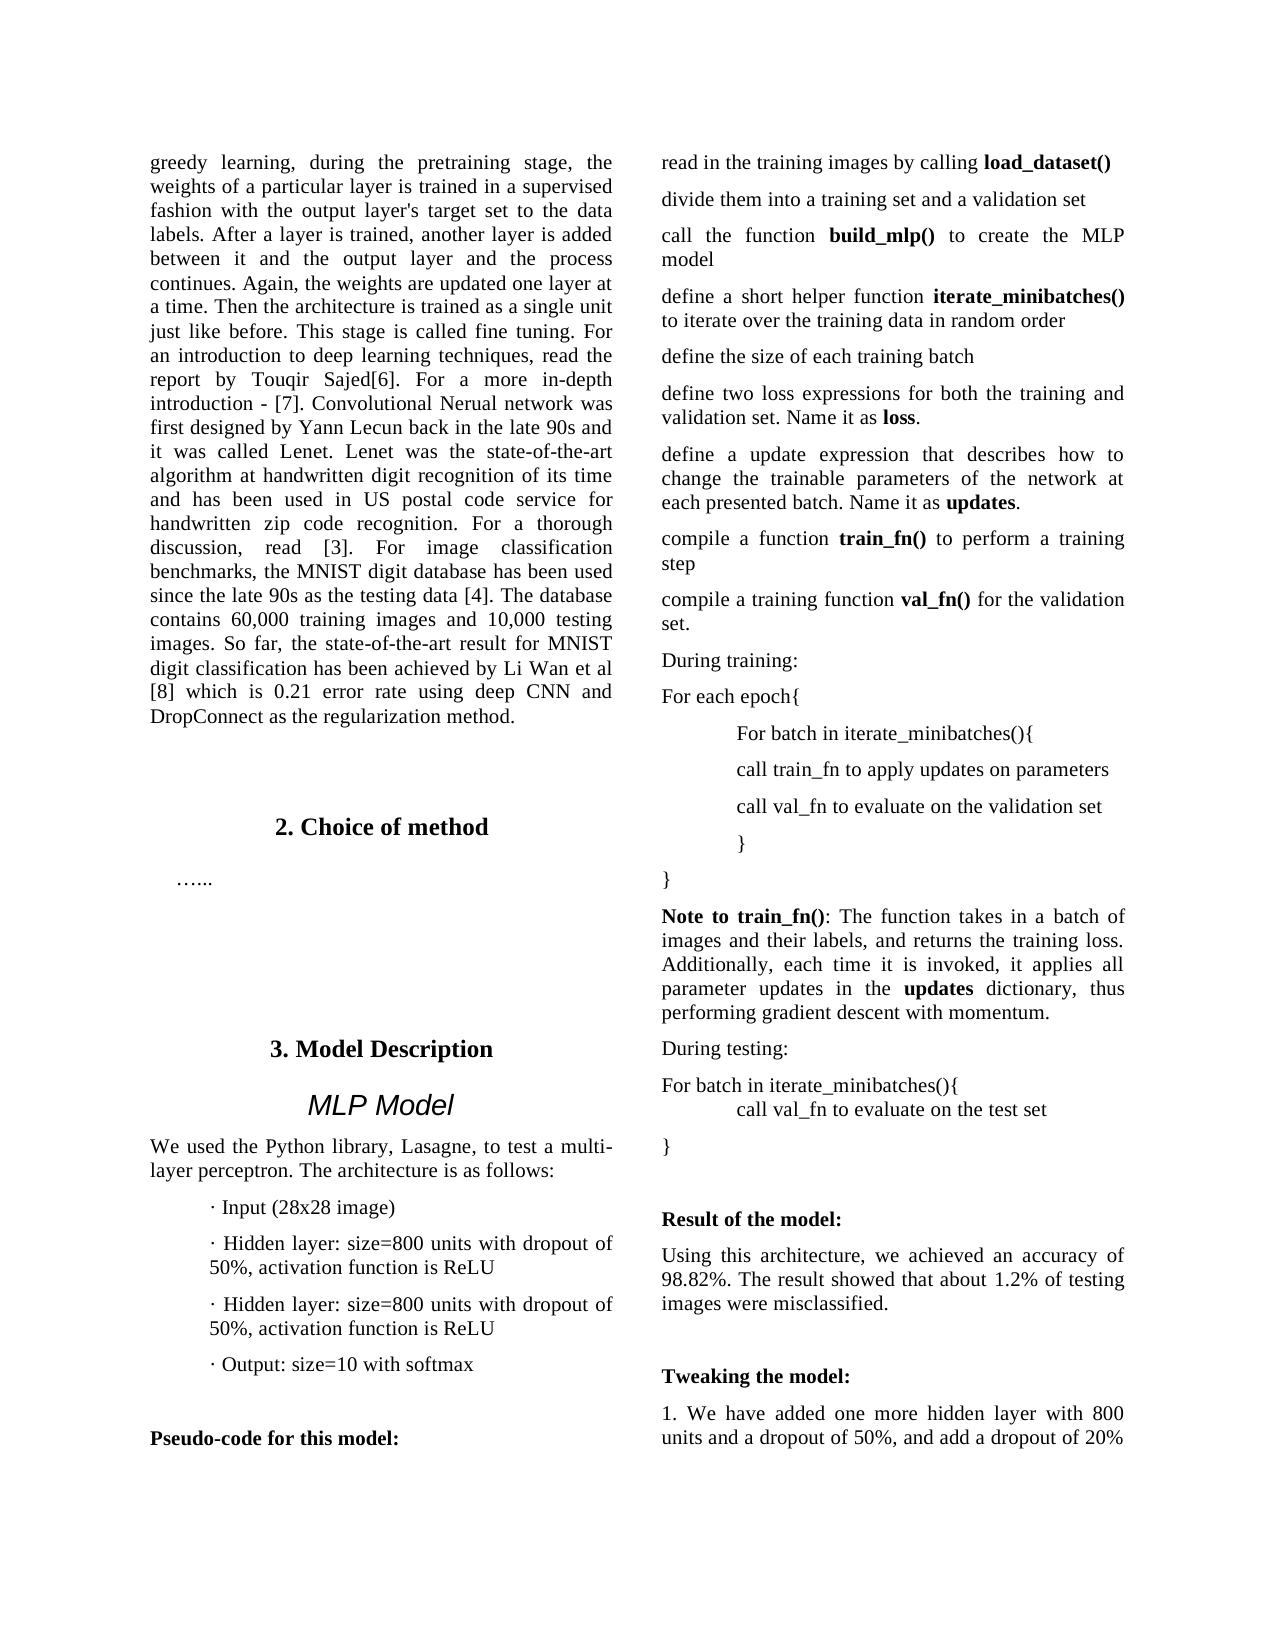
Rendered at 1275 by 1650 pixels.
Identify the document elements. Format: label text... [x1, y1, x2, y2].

subtitle MLP Model [150, 1088, 613, 1121]
text For batch in iterate_minibatches(){ [661, 721, 1125, 745]
text · Input (28x28 image) [209, 1194, 613, 1218]
text Tweaking the model: [661, 1364, 1125, 1388]
text For batch in iterate_minibatches(){ [661, 1073, 1125, 1097]
text greedy learning, during the pretraining stage, the weights of a particular layer is trained in a supervised fashion with the output layer's target set to the data labels. After a layer is trained, another layer is added between it and the output layer and the process continues. Again, the weights are updated one layer at a time. Then the architecture is trained as a single unit just like before. This stage is called fine tuning. For an introduction to deep learning techniques, read the report by Touqir Sajed[6]. For a more in-depth introduction - [7]. Convolutional Nerual network was first designed by Yann Lecun back in the late 90s and it was called Lenet. Lenet was the state-of-the-art algorithm at handwritten digit recognition of its time and has been used in US postal code service for handwritten zip code recognition. For a thorough discussion, read [3]. For image classification benchmarks, the MNIST digit database has been used since the late 90s as the testing data [4]. The database contains 60,000 training images and 10,000 testing images. So far, the state-of-the-art result for MNIST digit classification has been achieved by Li Wan et al [8] which is 0.21 error rate using deep CNN and DropConnect as the regularization method. [150, 150, 613, 727]
text Pseudo-code for this model: [150, 1425, 613, 1449]
text · Output: size=10 with softmax [209, 1352, 613, 1376]
text define the size of each training batch [661, 344, 1125, 368]
text …... [150, 865, 613, 889]
text During testing: [661, 1036, 1125, 1060]
text } [661, 830, 1125, 854]
text · Hidden layer: size=800 units with dropout of 50%, activation function is ReLU [209, 1231, 613, 1279]
text define two loss expressions for both the training and validation set. Name it as loss. [661, 381, 1125, 429]
text call train_fn to apply updates on parameters [661, 757, 1125, 781]
text compile a training function val_fn() for the validation set. [661, 587, 1125, 635]
text During training: [661, 647, 1125, 672]
text divide them into a training set and a validation set [661, 187, 1125, 211]
subtitle 3. Model Description [150, 1034, 613, 1063]
text We used the Python library, Lasagne, to test a multi-layer perceptron. The architecture is as follows: [150, 1134, 613, 1182]
text } [661, 1133, 1125, 1157]
text Using this architecture, we achieved an accuracy of 98.82%. The result showed that about 1.2% of testing images were misclassified. [661, 1243, 1125, 1315]
text call the function build_mlp() to create the MLP model [661, 223, 1125, 271]
text Result of the model: [661, 1207, 1125, 1231]
text read in the training images by calling load_dataset() [661, 150, 1125, 174]
text Note to train_fn(): The function takes in a batch of images and their labels, and returns the training loss. Additionally, each time it is invoked, it applies all parameter updates in the updates dictionary, thus performing gradient descent with momentum. [661, 903, 1125, 1024]
text call val_fn to evaluate on the test set [661, 1097, 1125, 1121]
text define a short helper function iterate_minibatches() to iterate over the training data in random order [661, 284, 1125, 332]
text define a update expression that describes how to change the trainable parameters of the network at each presented batch. Name it as updates. [661, 442, 1125, 514]
text compile a function train_fn() to perform a training step [661, 526, 1125, 574]
text call val_fn to evaluate on the validation set [661, 794, 1125, 818]
text · Hidden layer: size=800 units with dropout of 50%, activation function is ReLU [209, 1292, 613, 1340]
text 1. We have added one more hidden layer with 800 units and a dropout of 50%, and add a dropout of 20% [661, 1401, 1125, 1449]
text } [661, 867, 1125, 891]
subtitle 2. Choice of method [150, 812, 613, 841]
text For each epoch{ [661, 684, 1125, 708]
